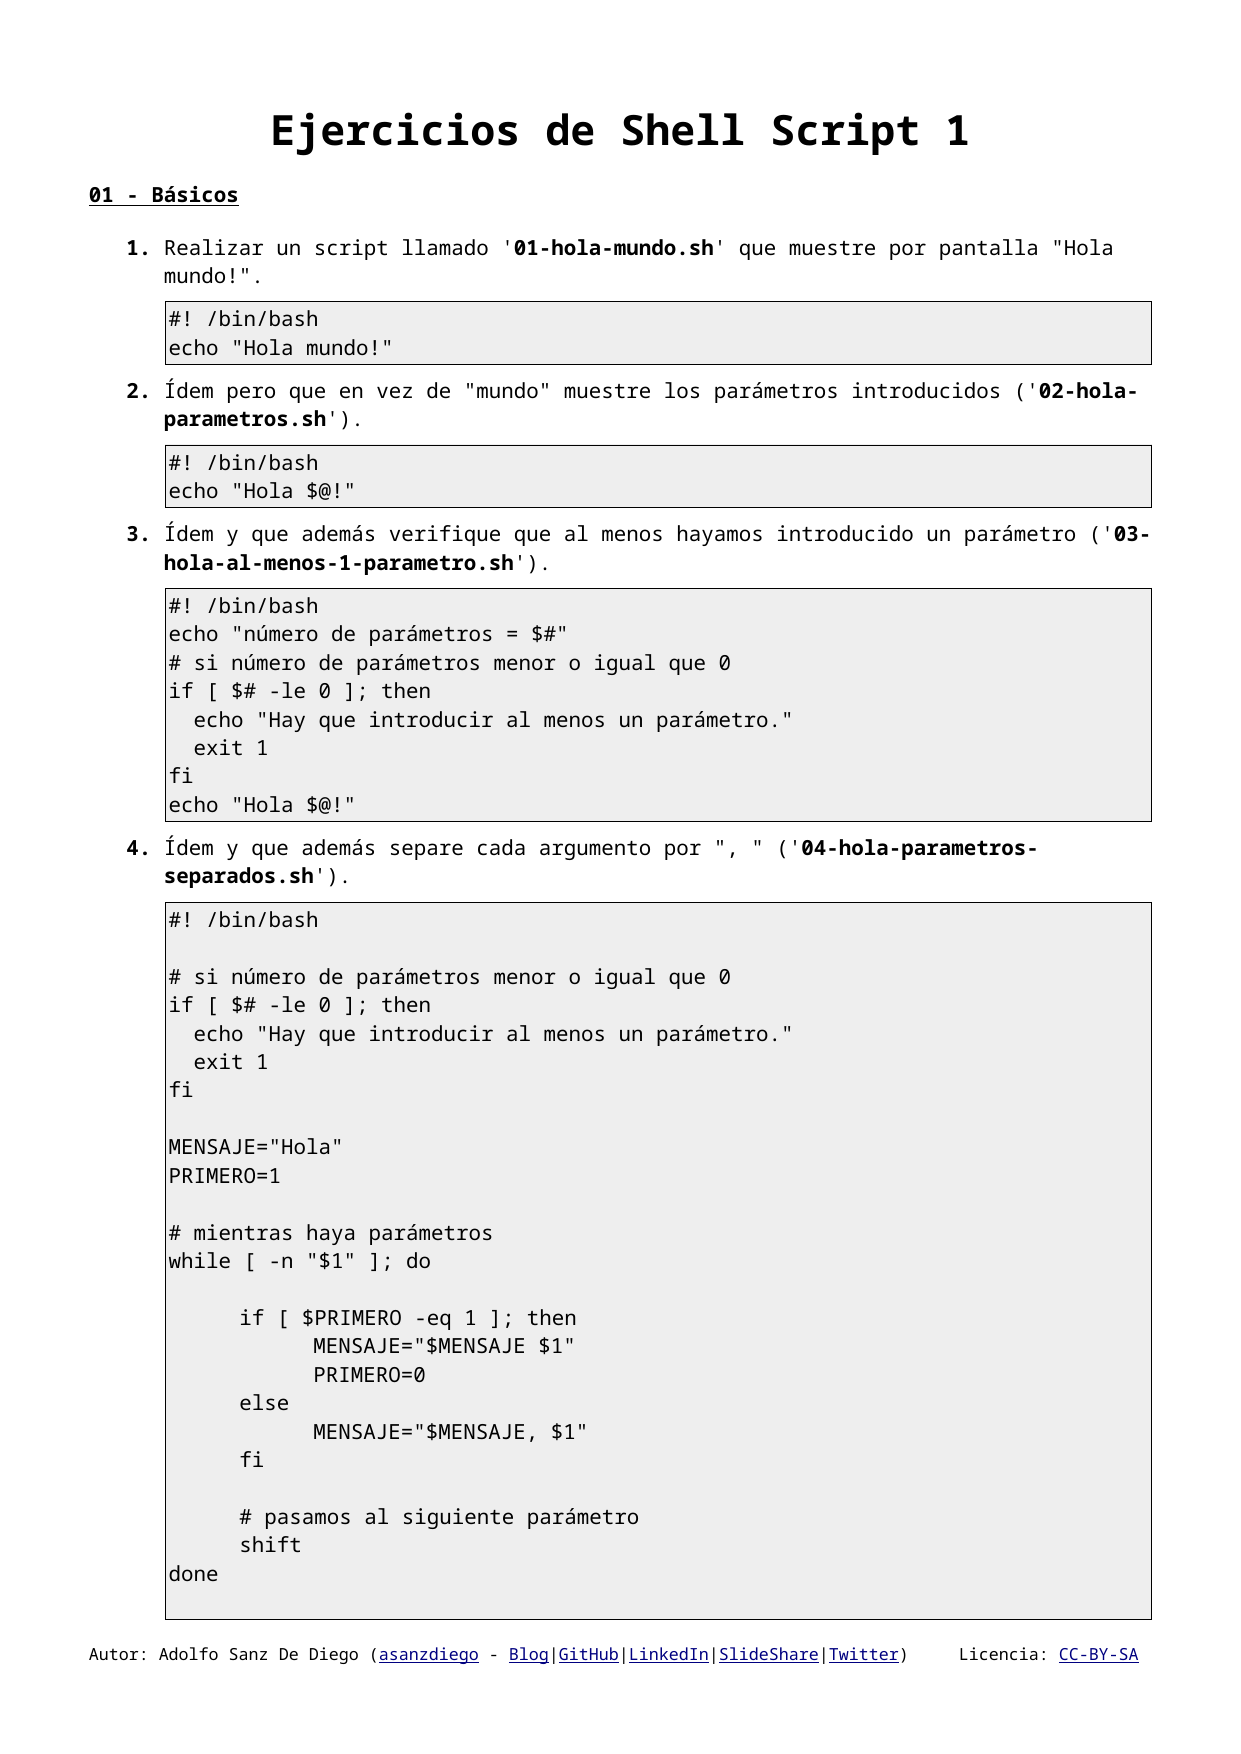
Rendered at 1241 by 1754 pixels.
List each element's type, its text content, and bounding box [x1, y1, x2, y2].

text 01 - Básicos [88, 181, 1152, 209]
list Ídem pero que en vez de "mundo" muestre los parámetros introducidos ('02-hola-parametros.sh'). [126, 376, 1152, 433]
text # si número de parámetros menor o igual que 0 [166, 645, 1151, 673]
text Ejercicios de Shell Script 1 [88, 100, 1152, 157]
text echo "número de parámetros = $#" [166, 616, 1151, 645]
text echo "Hola mundo!" [166, 330, 1151, 364]
text done [166, 1556, 1151, 1584]
text echo "Hay que introducir al menos un parámetro." [166, 702, 1151, 730]
text fi [166, 758, 1151, 787]
text exit 1 [166, 730, 1151, 758]
text PRIMERO=0 [166, 1357, 1151, 1385]
list Ídem y que además separe cada argumento por ", " ('04-hola-parametros-separados.sh'). [126, 833, 1152, 890]
text echo "Hola $@!" [166, 787, 1151, 821]
text # si número de parámetros menor o igual que 0 [166, 959, 1151, 987]
text fi [166, 1442, 1151, 1471]
text if [ $PRIMERO -eq 1 ]; then [166, 1300, 1151, 1328]
text #! /bin/bash [166, 903, 1151, 930]
text fi [166, 1072, 1151, 1101]
text MENSAJE="$MENSAJE $1" [166, 1328, 1151, 1357]
text # pasamos al siguiente parámetro [166, 1499, 1151, 1527]
text #! /bin/bash [166, 446, 1151, 473]
text shift [166, 1527, 1151, 1556]
text MENSAJE="Hola" [166, 1129, 1151, 1158]
list Realizar un script llamado '01-hola-mundo.sh' que muestre por pantalla "Hola mundo!". [126, 233, 1152, 289]
text echo "Hola $@!" [166, 473, 1151, 507]
text echo "Hay que introducir al menos un parámetro." [166, 1016, 1151, 1044]
text #! /bin/bash [166, 589, 1151, 616]
text PRIMERO=1 [166, 1158, 1151, 1186]
text while [ -n "$1" ]; do [166, 1243, 1151, 1272]
text #! /bin/bash [166, 302, 1151, 330]
text else [166, 1385, 1151, 1414]
text MENSAJE="$MENSAJE, $1" [166, 1414, 1151, 1442]
text # mientras haya parámetros [166, 1215, 1151, 1243]
text if [ $# -le 0 ]; then [166, 987, 1151, 1016]
text if [ $# -le 0 ]; then [166, 673, 1151, 702]
text exit 1 [166, 1044, 1151, 1072]
list Ídem y que además verifique que al menos hayamos introducido un parámetro ('03-hola-al-menos-1-parametro.sh'). [126, 519, 1152, 576]
